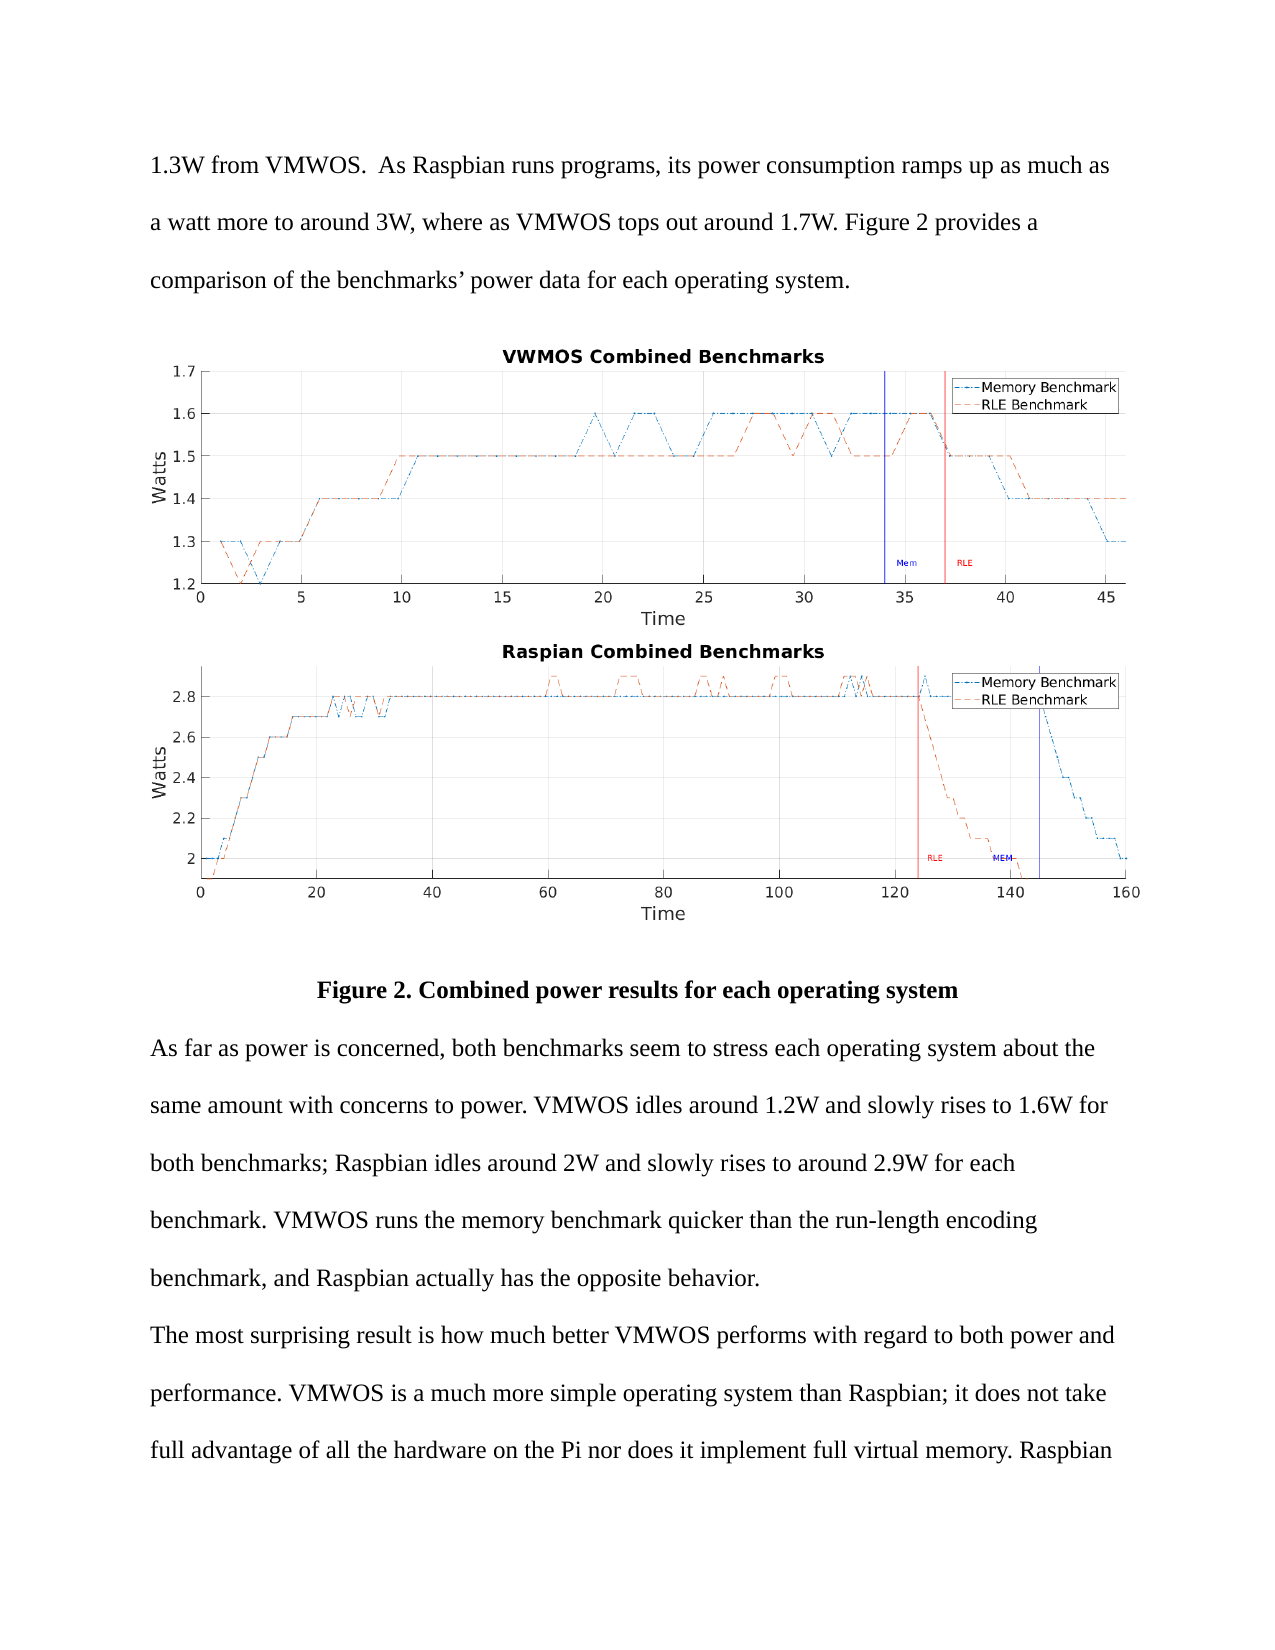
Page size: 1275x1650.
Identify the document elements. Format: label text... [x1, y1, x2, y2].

text As far as power is concerned, both benchmarks seem to stress each operating system about the same amount with concerns to power. VMWOS idles around 1.2W and slowly rises to 1.6W for both benchmarks; Raspbian idles around 2W and slowly rises to around 2.9W for each benchmark. VMWOS runs the memory benchmark quicker than the run-length encoding benchmark, and Raspbian actually has the opposite behavior. [150, 1033, 1125, 1292]
text 1.3W from VMWOS. As Raspbian runs programs, its power consumption ramps up as much as a watt more to around 3W, where as VMWOS tops out around 1.7W. Figure 2 provides a comparison of the benchmarks’ power data for each operating system. [150, 150, 1125, 294]
text The most surprising result is how much better VMWOS performs with regard to both power and performance. VMWOS is a much more simple operating system than Raspbian; it does not take full advantage of all the hardware on the Pi nor does it implement full virtual memory. Raspbian [150, 1320, 1125, 1464]
text Figure 2. Combined power results for each operating system [150, 947, 1125, 1004]
picture [45, 325, 1239, 947]
